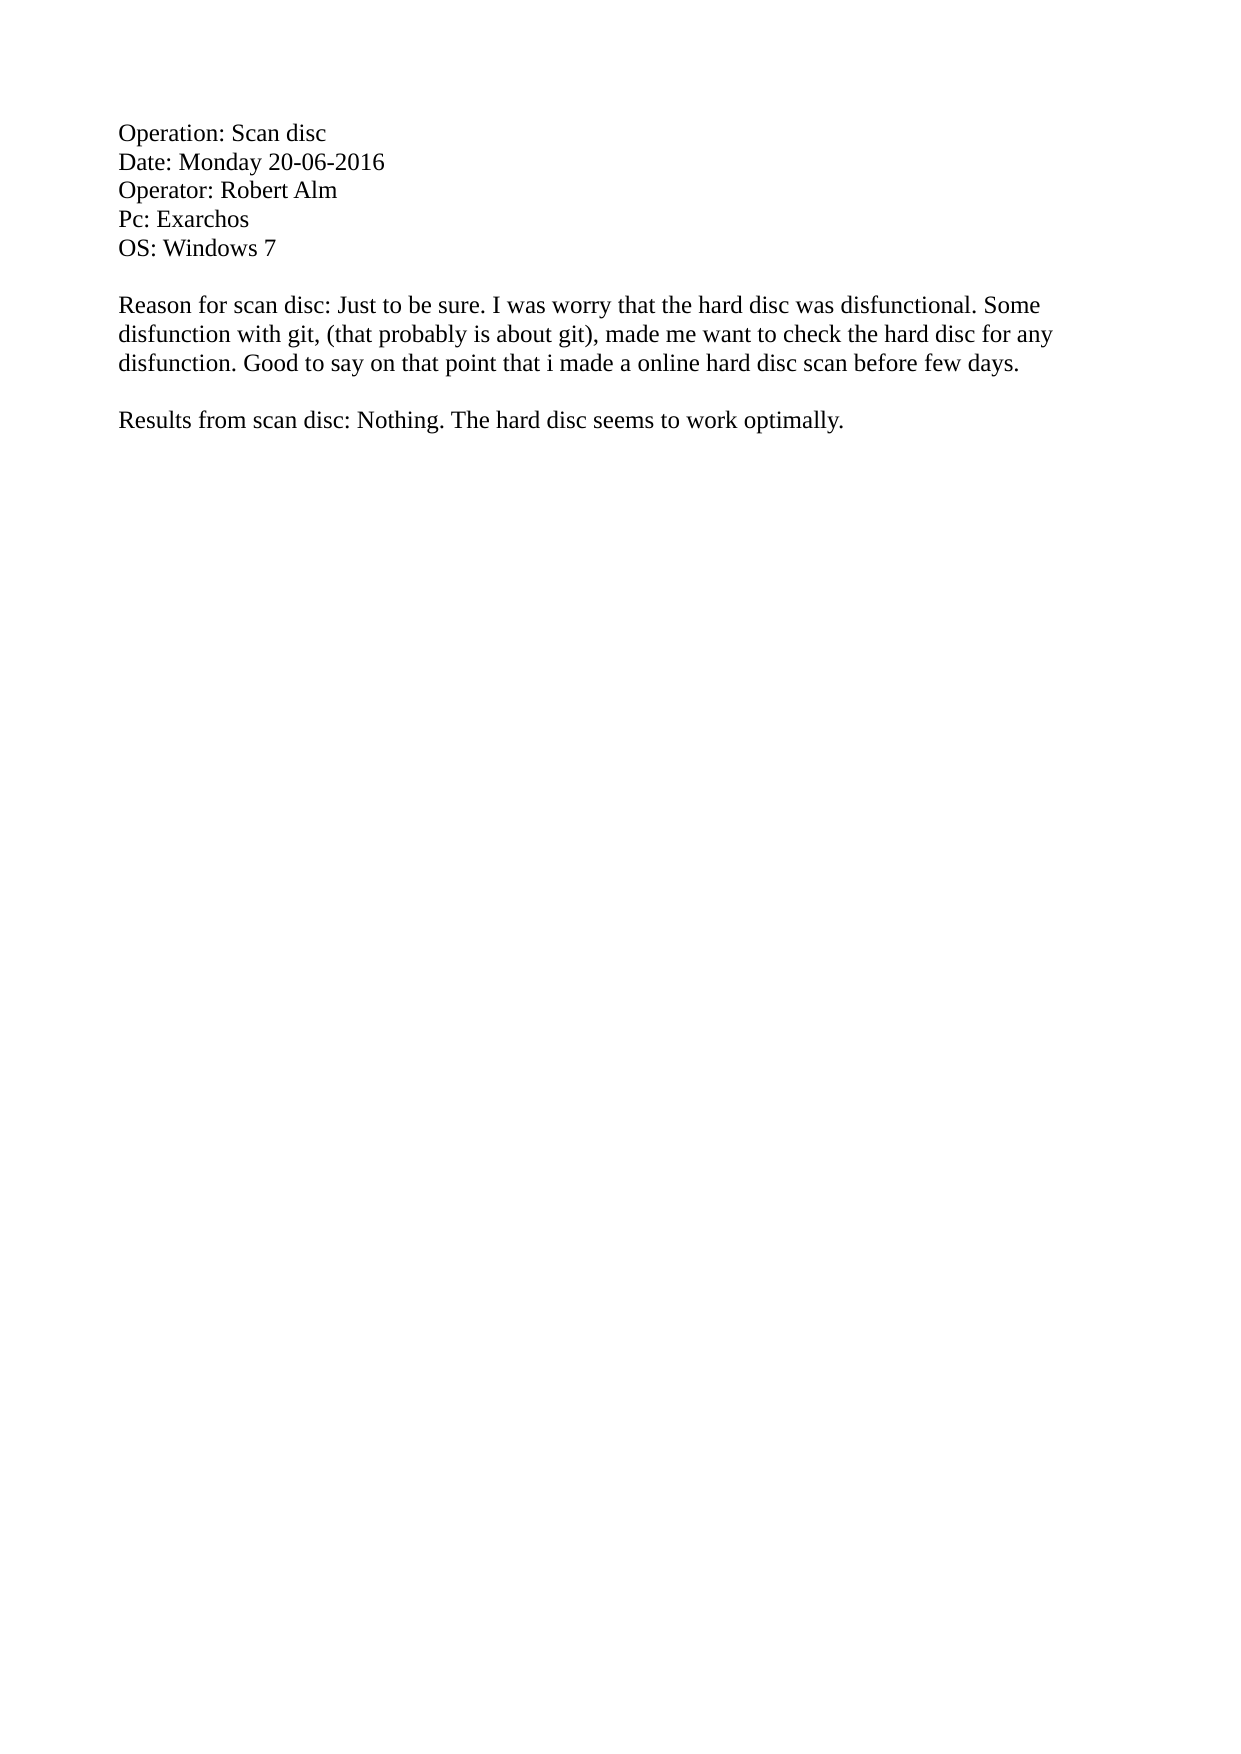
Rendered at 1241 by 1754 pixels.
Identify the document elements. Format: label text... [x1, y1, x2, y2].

text Results from scan disc: Nothing. The hard disc seems to work optimally. [118, 406, 1122, 434]
text Date: Monday 20-06-2016 [118, 147, 1122, 176]
text Operation: Scan disc [118, 118, 1122, 147]
text Reason for scan disc: Just to be sure. I was worry that the hard disc was disfunctional. Some disfunction with git, (that probably is about git), made me want to check the hard disc for any disfunction. Good to say on that point that i made a online hard disc scan before few days. [118, 291, 1122, 377]
text OS: Windows 7 [118, 233, 1122, 262]
text Operator: Robert Alm [118, 176, 1122, 204]
text Pc: Exarchos [118, 204, 1122, 233]
